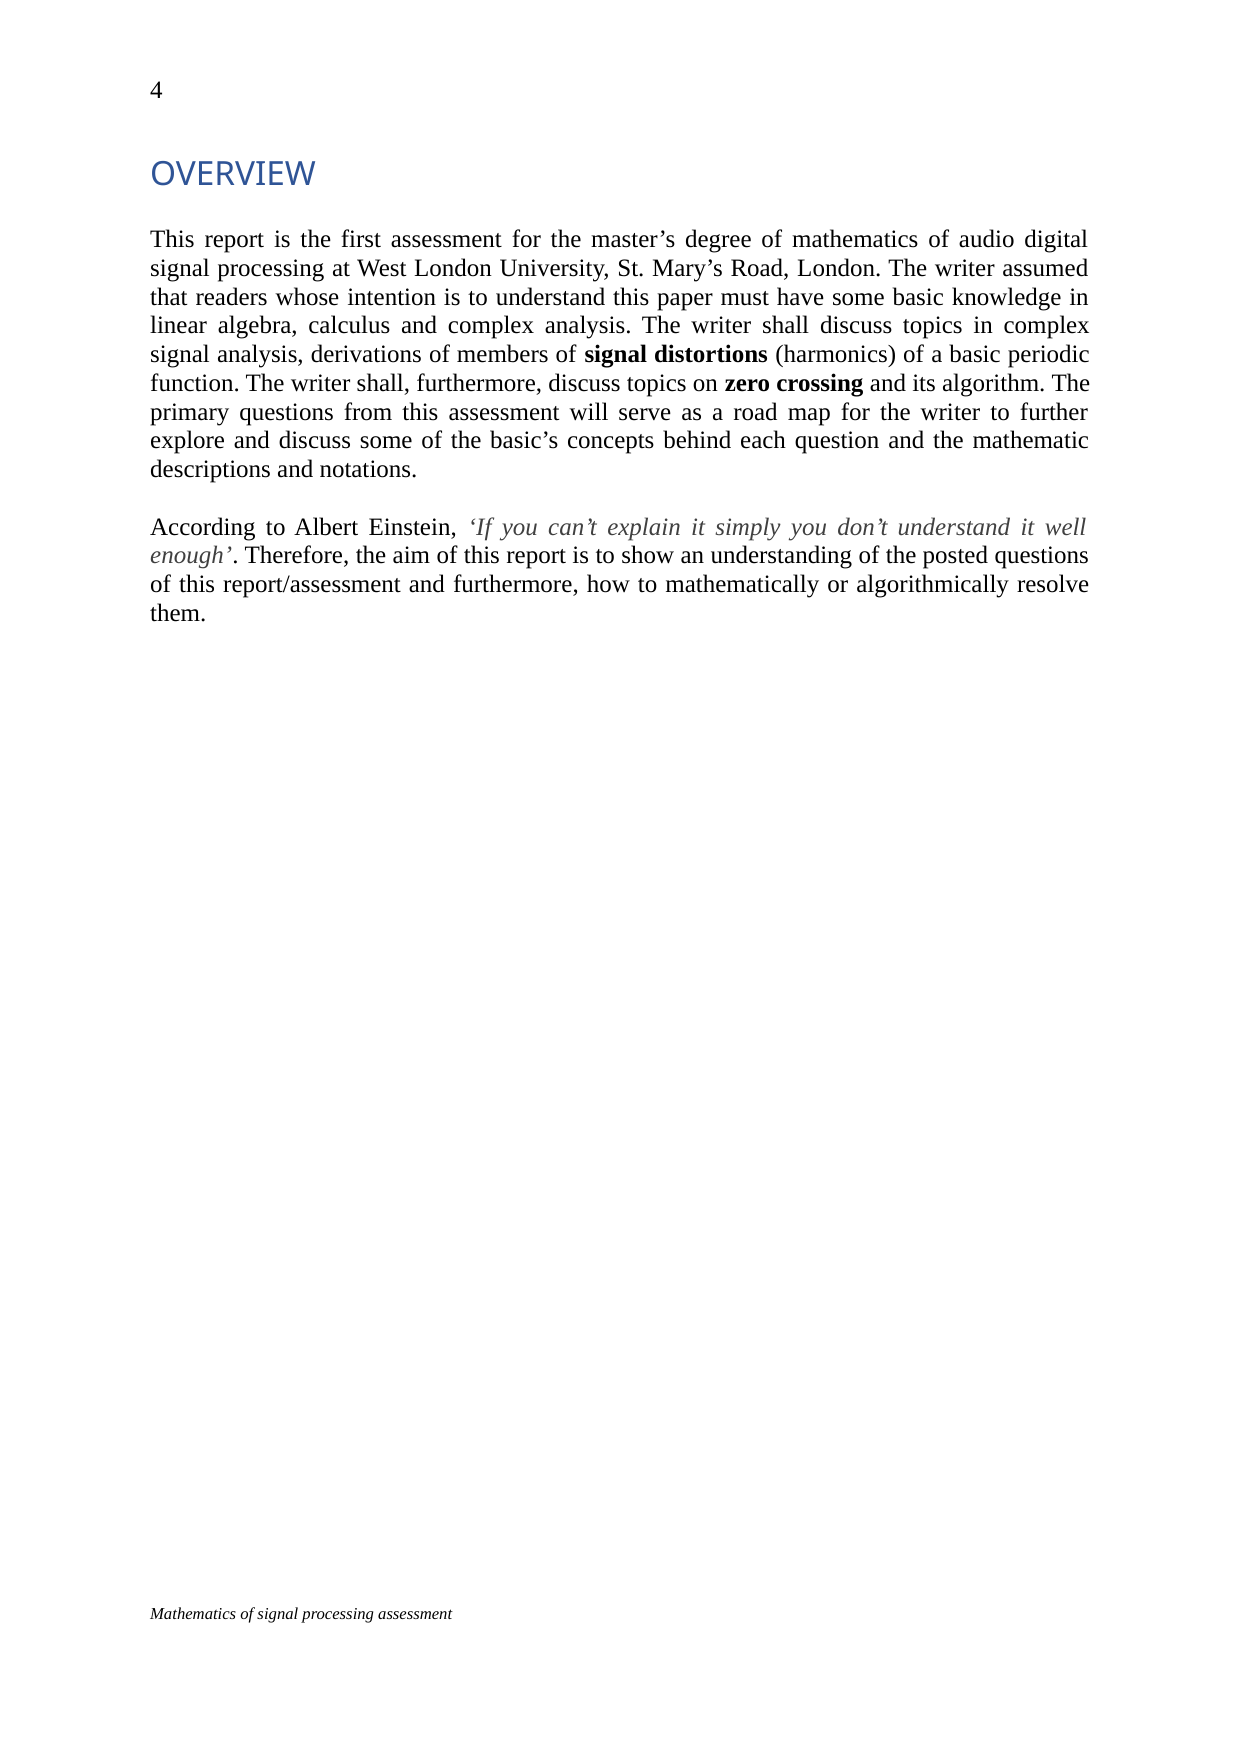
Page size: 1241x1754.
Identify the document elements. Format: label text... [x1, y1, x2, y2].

text According to Albert Einstein, ‘If you can’t explain it simply you don’t understand it well enough’. Therefore, the aim of this report is to show an understanding of the posted questions of this report/assessment and furthermore, how to mathematically or algorithmically resolve them. [150, 512, 1090, 627]
text This report is the first assessment for the master’s degree of mathematics of audio digital signal processing at West London University, St. Mary’s Road, London. The writer assumed that readers whose intention is to understand this paper must have some basic knowledge in linear algebra, calculus and complex analysis. The writer shall discuss topics in complex signal analysis, derivations of members of signal distortions (harmonics) of a basic periodic function. The writer shall, furthermore, discuss topics on zero crossing and its algorithm. The primary questions from this assessment will serve as a road map for the writer to further explore and discuss some of the basic’s concepts behind each question and the mathematic descriptions and notations. [150, 224, 1090, 483]
subtitle OVERVIEW [150, 150, 1090, 195]
